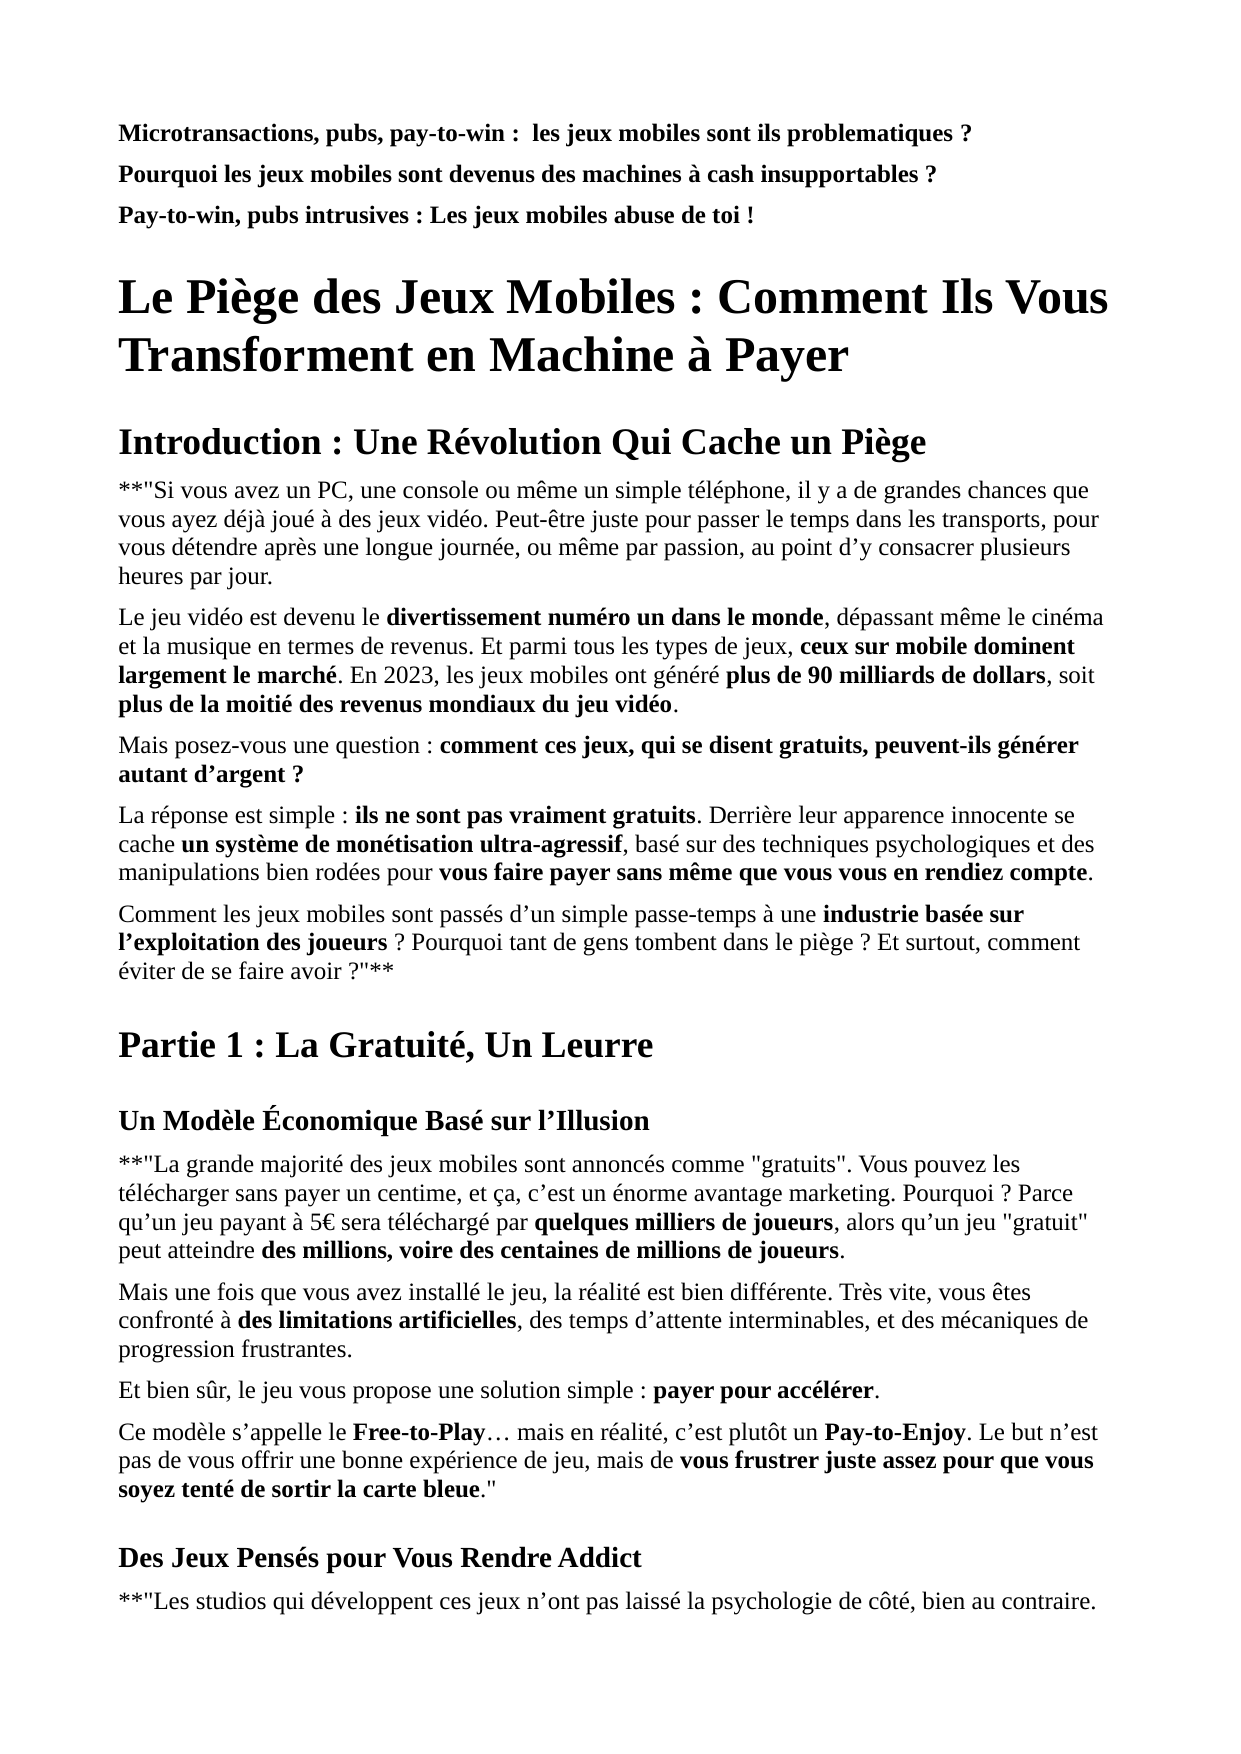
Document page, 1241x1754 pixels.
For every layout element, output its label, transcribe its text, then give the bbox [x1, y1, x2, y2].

subtitle Le Piège des Jeux Mobiles : Comment Ils Vous Transforment en Machine à Payer [118, 267, 1122, 382]
subtitle Un Modèle Économique Basé sur l’Illusion [118, 1103, 1122, 1137]
text La réponse est simple : ils ne sont pas vraiment gratuits. Derrière leur apparence innocente se cache un système de monétisation ultra-agressif, basé sur des techniques psychologiques et des manipulations bien rodées pour vous faire payer sans même que vous vous en rendiez compte. [118, 800, 1122, 886]
text **"La grande majorité des jeux mobiles sont annoncés comme "gratuits". Vous pouvez les télécharger sans payer un centime, et ça, c’est un énorme avantage marketing. Pourquoi ? Parce qu’un jeu payant à 5€ sera téléchargé par quelques milliers de joueurs, alors qu’un jeu "gratuit" peut atteindre des millions, voire des centaines de millions de joueurs. [118, 1149, 1122, 1264]
text Ce modèle s’appelle le Free-to-Play… mais en réalité, c’est plutôt un Pay-to-Enjoy. Le but n’est pas de vous offrir une bonne expérience de jeu, mais de vous frustrer juste assez pour que vous soyez tenté de sortir la carte bleue." [118, 1417, 1122, 1503]
text Pay-to-win, pubs intrusives : Les jeux mobiles abuse de toi ! [118, 201, 1122, 229]
text Mais une fois que vous avez installé le jeu, la réalité est bien différente. Très vite, vous êtes confronté à des limitations artificielles, des temps d’attente interminables, et des mécaniques de progression frustrantes. [118, 1277, 1122, 1363]
text Microtransactions, pubs, pay-to-win : les jeux mobiles sont ils problematiques ? [118, 118, 1122, 147]
subtitle Introduction : Une Révolution Qui Cache un Piège [118, 419, 1122, 462]
text Mais posez-vous une question : comment ces jeux, qui se disent gratuits, peuvent-ils générer autant d’argent ? [118, 730, 1122, 787]
text **"Les studios qui développent ces jeux n’ont pas laissé la psychologie de côté, bien au contraire. [118, 1586, 1122, 1615]
text Le jeu vidéo est devenu le divertissement numéro un dans le monde, dépassant même le cinéma et la musique en termes de revenus. Et parmi tous les types de jeux, ceux sur mobile dominent largement le marché. En 2023, les jeux mobiles ont généré plus de 90 milliards de dollars, soit plus de la moitié des revenus mondiaux du jeu vidéo. [118, 602, 1122, 717]
subtitle Des Jeux Pensés pour Vous Rendre Addict [118, 1540, 1122, 1574]
text Comment les jeux mobiles sont passés d’un simple passe-temps à une industrie basée sur l’exploitation des joueurs ? Pourquoi tant de gens tombent dans le piège ? Et surtout, comment éviter de se faire avoir ?"** [118, 899, 1122, 985]
text **"Si vous avez un PC, une console ou même un simple téléphone, il y a de grandes chances que vous ayez déjà joué à des jeux vidéo. Peut-être juste pour passer le temps dans les transports, pour vous détendre après une longue journée, ou même par passion, au point d’y consacrer plusieurs heures par jour. [118, 475, 1122, 590]
subtitle Partie 1 : La Gratuité, Un Leurre [118, 1022, 1122, 1066]
text Et bien sûr, le jeu vous propose une solution simple : payer pour accélérer. [118, 1375, 1122, 1404]
text Pourquoi les jeux mobiles sont devenus des machines à cash insupportables ? [118, 159, 1122, 188]
